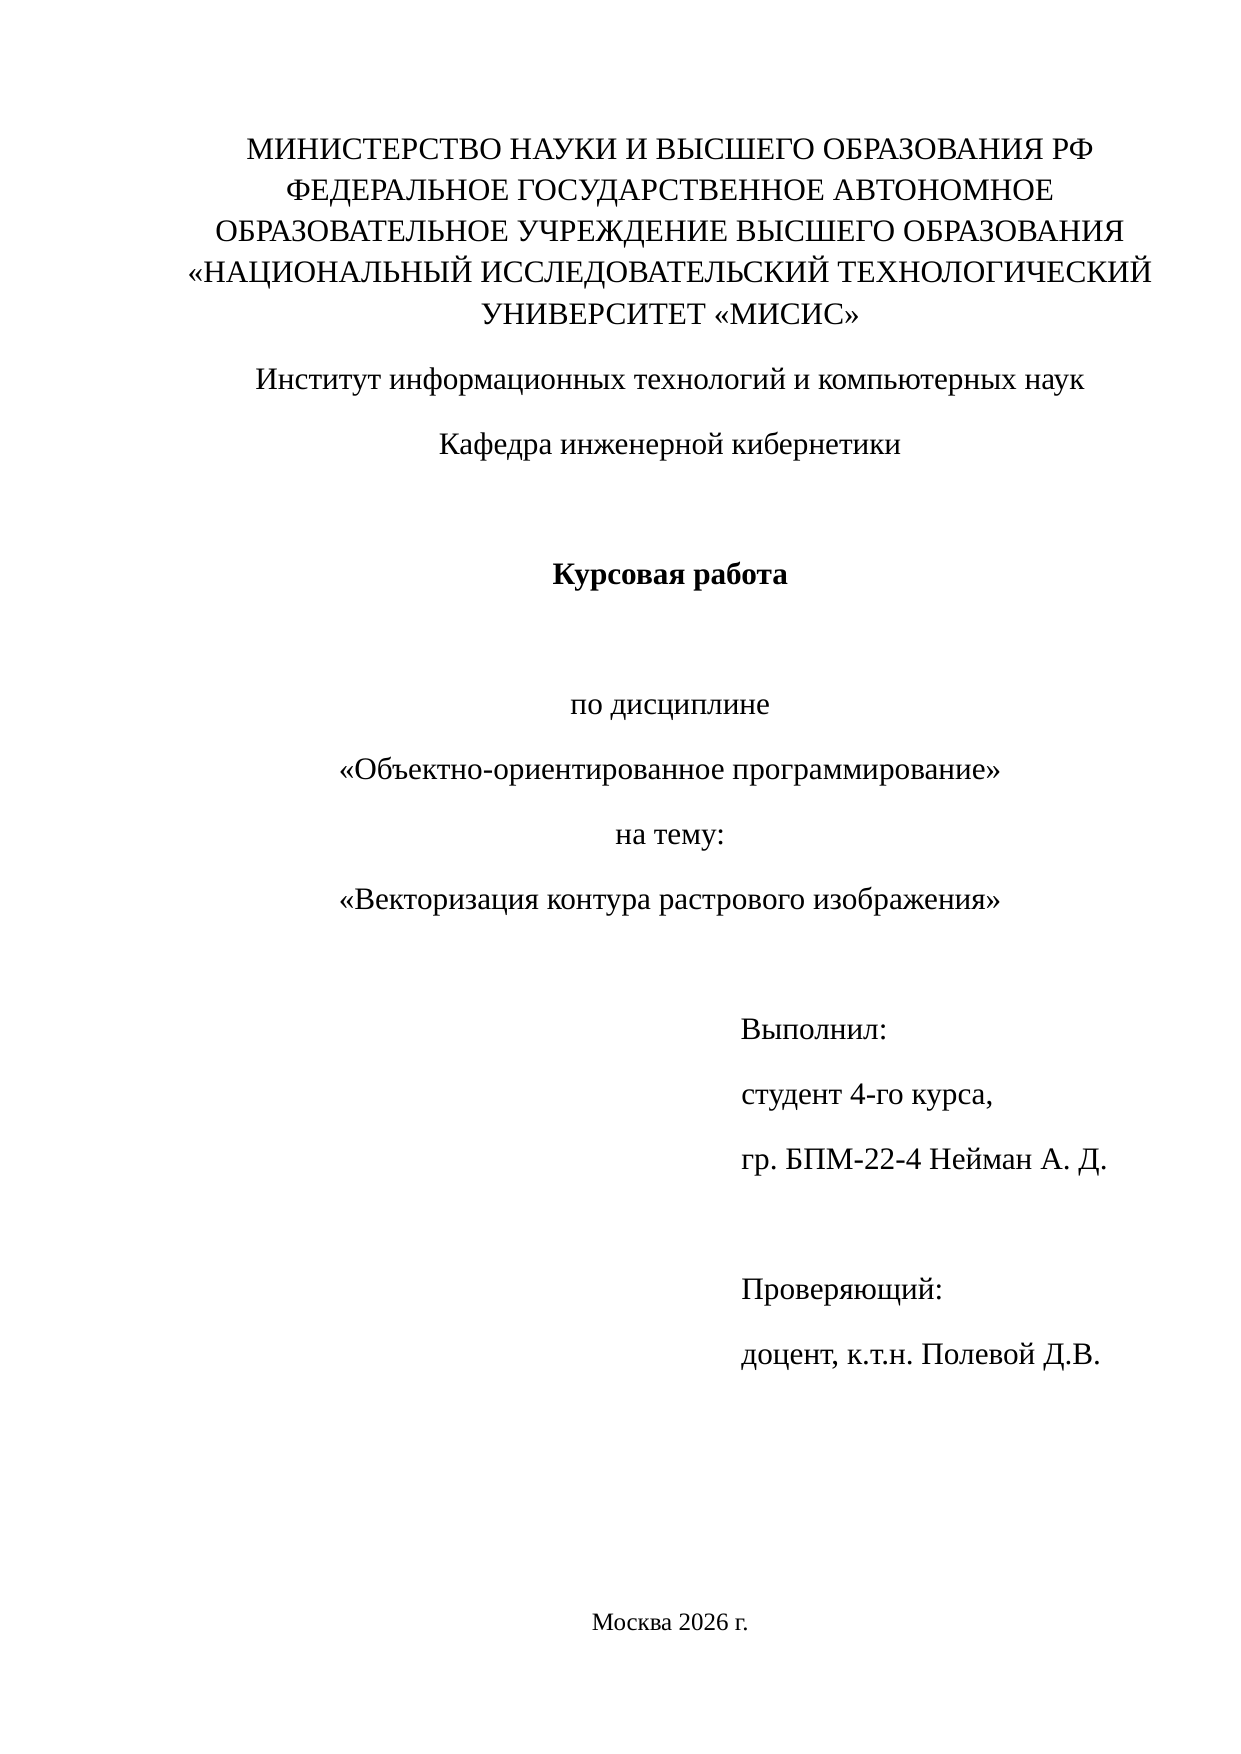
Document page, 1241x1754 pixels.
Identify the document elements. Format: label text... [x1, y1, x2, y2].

text Кафедра инженерной кибернетики [165, 425, 1174, 461]
text «Объектно-ориентированное программирование» [165, 750, 1174, 786]
text Институт информационных технологий и компьютерных наук [165, 360, 1174, 396]
text студент 4-го курса, [667, 1075, 1174, 1111]
text Выполнил: [165, 1010, 1174, 1046]
text Курсовая работа [165, 555, 1174, 591]
text по дисциплине [165, 685, 1174, 721]
text на тему: [165, 815, 1174, 851]
text доцент, к.т.н. Полевой Д.В. [667, 1335, 1174, 1371]
text «Векторизация контура растрового изображения» [165, 880, 1174, 916]
text гр. БПМ-22-4 Нейман А. Д. [667, 1140, 1174, 1176]
text МИНИСТЕРСТВО НАУКИ И ВЫСШЕГО ОБРАЗОВАНИЯ РФ ФЕДЕРАЛЬНОЕ ГОСУДАРСТВЕННОЕ АВТОНОМНОЕ ОБРАЗОВАТЕЛЬНОЕ УЧРЕЖДЕНИЕ ВЫСШЕГО ОБРАЗОВАНИЯ «НАЦИОНАЛЬНЫЙ ИССЛЕДОВАТЕЛЬСКИЙ ТЕХНОЛОГИЧЕСКИЙ УНИВЕРСИТЕТ «МИСИС» [165, 130, 1174, 331]
text Проверяющий: [667, 1270, 1174, 1306]
